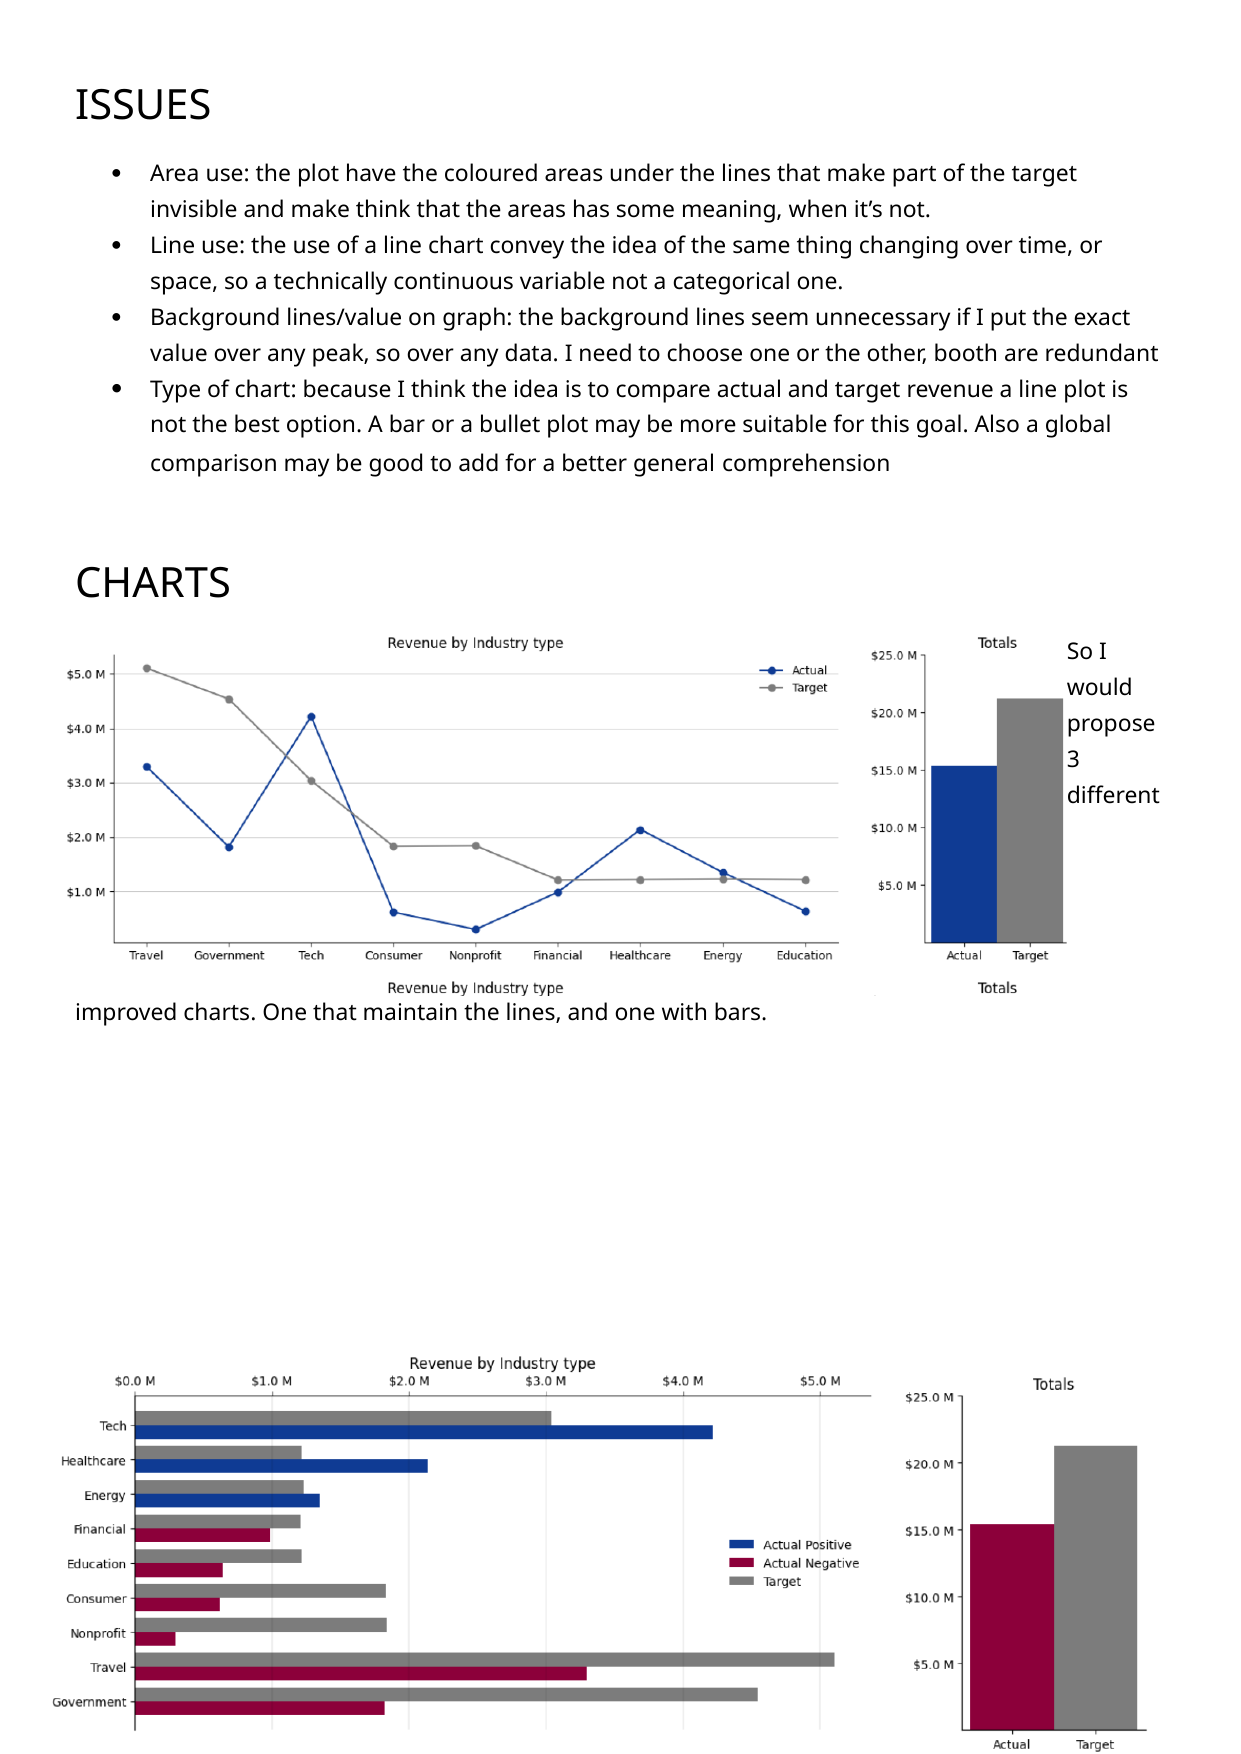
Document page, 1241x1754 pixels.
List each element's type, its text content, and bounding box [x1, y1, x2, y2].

text CHARTS [75, 553, 1165, 610]
list Line use: the use of a line chart convey the idea of the same thing changing over time, or space, so a technically continuous variable not a categorical one. [112, 229, 1165, 296]
text ISSUES [75, 75, 1165, 132]
list Area use: the plot have the coloured areas under the lines that make part of the target invisible and make think that the areas has some meaning, when it’s not. [112, 157, 1165, 224]
list Background lines/value on graph: the background lines seem unnecessary if I put the exact value over any peak, so over any data. I need to choose one or the other, booth are redundant [112, 301, 1165, 368]
text So I would propose 3 different improved charts. One that maintain the lines, and one with bars. [75, 635, 1165, 1027]
list Type of chart: because I think the idea is to compare actual and target revenue a line plot is not the best option. A bar or a bullet plot may be more suitable for this goal. Also a global comparison may be good to add for a better general comprehension [112, 372, 1165, 479]
